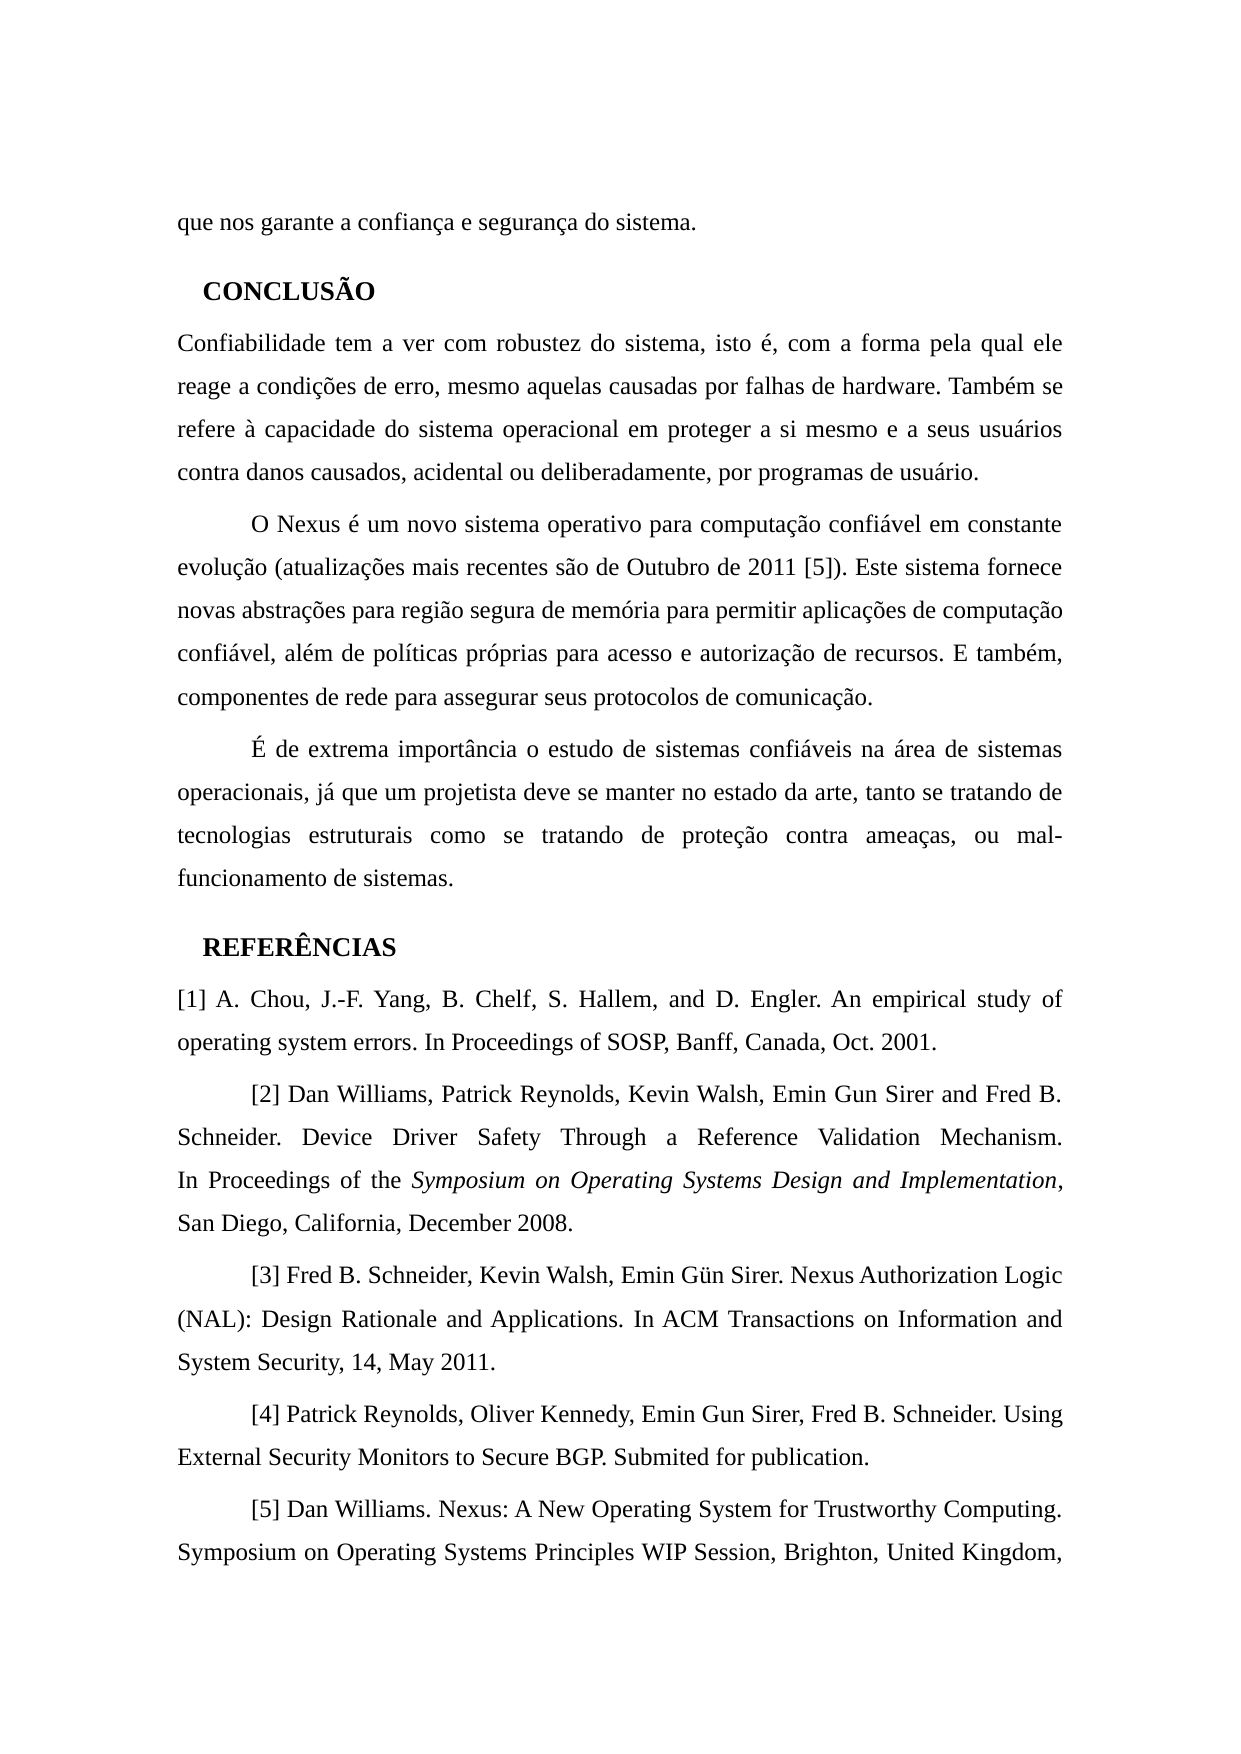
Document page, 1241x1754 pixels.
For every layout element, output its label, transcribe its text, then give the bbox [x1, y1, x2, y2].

text É de extrema importância o estudo de sistemas confiáveis na área de sistemas operacionais, já que um projetista deve se manter no estado da arte, tanto se tratando de tecnologias estruturais como se tratando de proteção contra ameaças, ou mal-funcionamento de sistemas. [177, 734, 1063, 892]
text REFERÊNCIAS [202, 931, 1063, 962]
text [3] Fred B. Schneider, Kevin Walsh, Emin Gün Sirer. Nexus Authorization Logic (NAL): Design Rationale and Applications. In ACM Transactions on Information and System Security, 14, May 2011. [177, 1261, 1063, 1376]
text Confiabilidade tem a ver com robustez do sistema, isto é, com a forma pela qual ele reage a condições de erro, mesmo aquelas causadas por falhas de hardware. Também se refere à capacidade do sistema operacional em proteger a si mesmo e a seus usuários contra danos causados, acidental ou deliberadamente, por programas de usuário. [177, 328, 1063, 486]
text CONCLUSÃO [202, 275, 1063, 306]
text [5] Dan Williams. Nexus: A New Operating System for Trustworthy Computing. Symposium on Operating Systems Principles WIP Session, Brighton, United Kingdom, [177, 1494, 1063, 1566]
text [2] Dan Williams, Patrick Reynolds, Kevin Walsh, Emin Gun Sirer and Fred B. Schneider. Device Driver Safety Through a Reference Validation Mechanism. In Proceedings of the Symposium on Operating Systems Design and Implementation, San Diego, California, December 2008. [177, 1079, 1063, 1237]
text [4] Patrick Reynolds, Oliver Kennedy, Emin Gun Sirer, Fred B. Schneider. Using External Security Monitors to Secure BGP. Submited for publication. [177, 1399, 1063, 1471]
text O Nexus é um novo sistema operativo para computação confiável em constante evolução (atualizações mais recentes são de Outubro de 2011 [5]). Este sistema fornece novas abstrações para região segura de memória para permitir aplicações de computação confiável, além de políticas próprias para acesso e autorização de recursos. E também, componentes de rede para assegurar seus protocolos de comunicação. [177, 509, 1063, 710]
text [1] A. Chou, J.-F. Yang, B. Chelf, S. Hallem, and D. Engler. An empirical study of operating system errors. In Proceedings of SOSP, Banff, Canada, Oct. 2001. [177, 984, 1063, 1056]
text que nos garante a confiança e segurança do sistema. [177, 207, 1063, 236]
